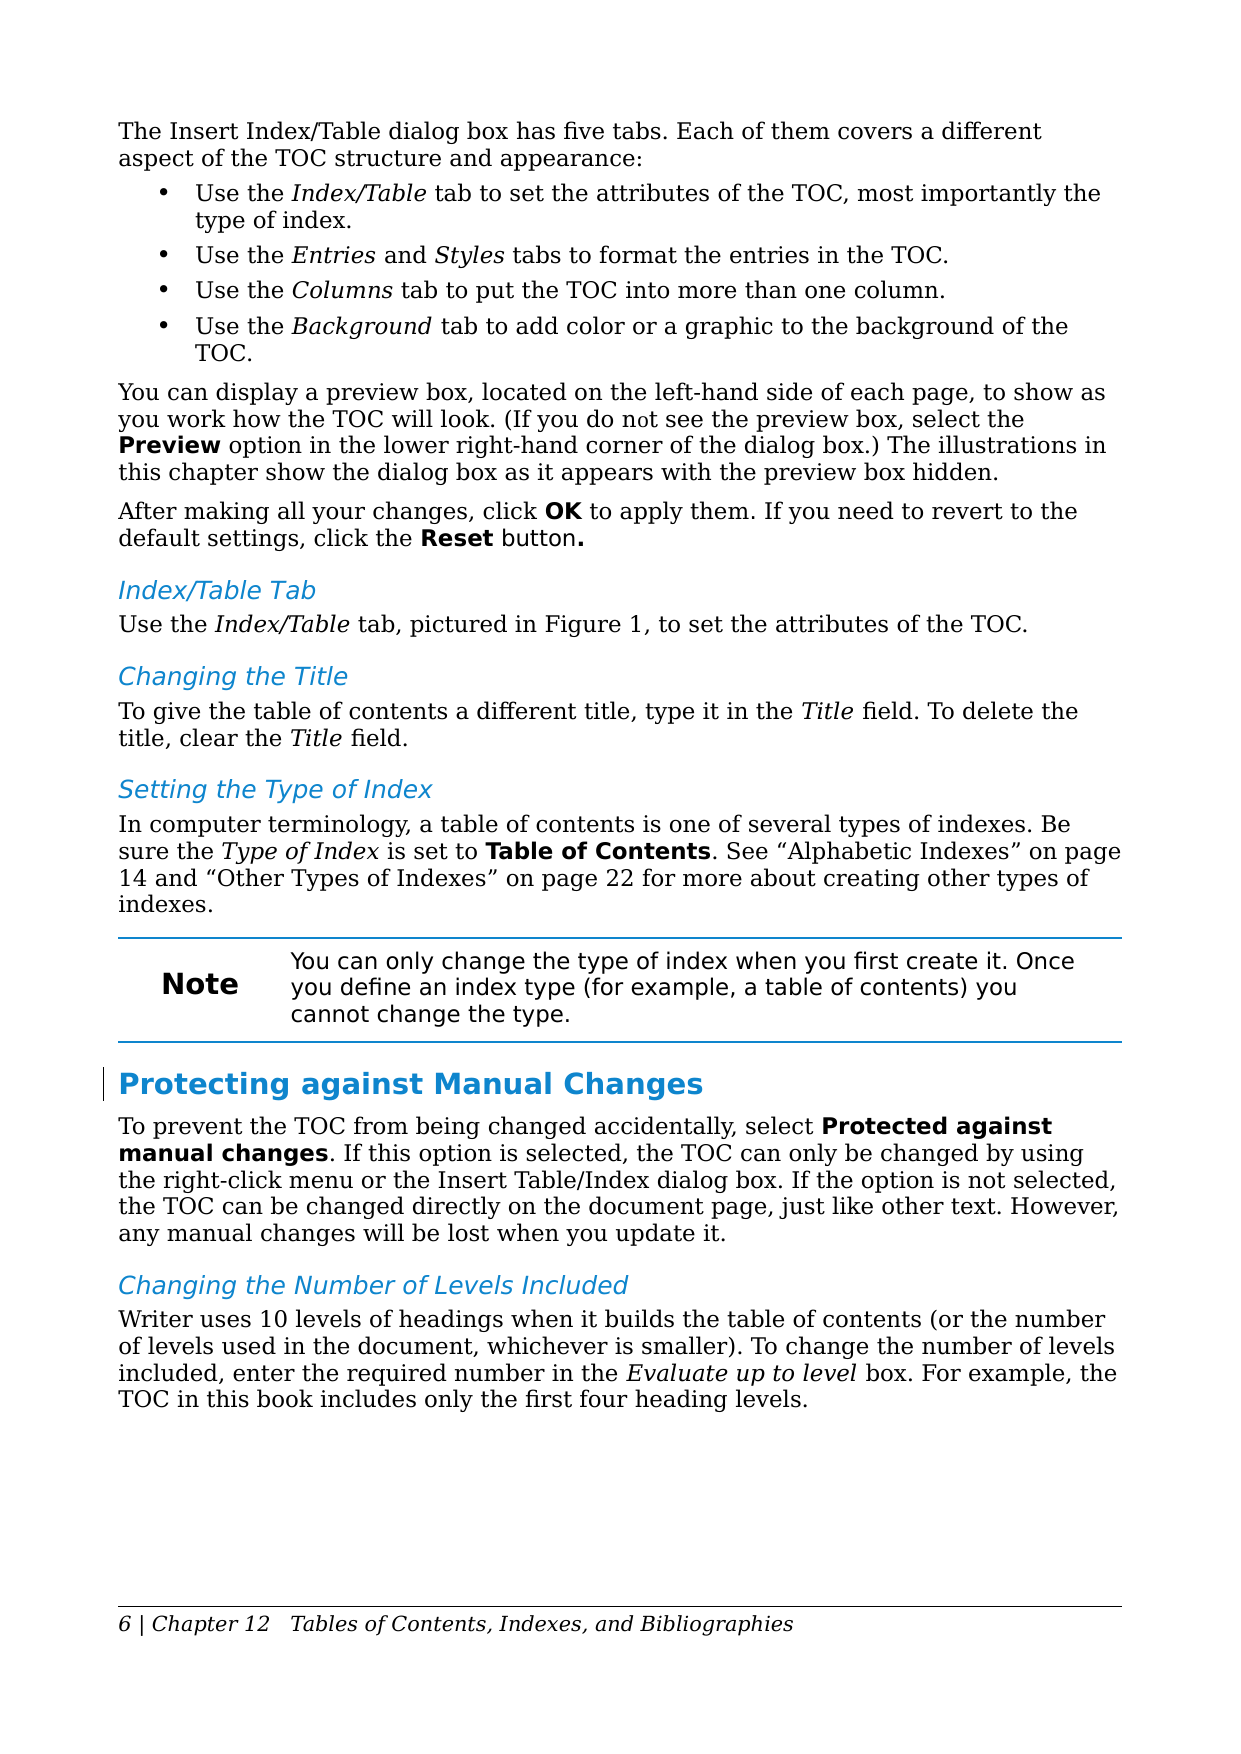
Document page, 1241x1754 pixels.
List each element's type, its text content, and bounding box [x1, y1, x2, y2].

subtitle Changing the Number of Levels Included [118, 1271, 1122, 1300]
subtitle Index/Table Tab [118, 576, 1122, 605]
list Use the Background tab to add color or a graphic to the background of the TOC. [156, 311, 1122, 367]
subtitle Protecting against Manual Changes [118, 1067, 1122, 1101]
list Use the Entries and Styles tabs to format the entries in the TOC. [156, 240, 1122, 269]
subtitle Changing the Title [118, 662, 1122, 692]
text Writer uses 10 levels of headings when it builds the table of contents (or the number of levels used in the document, whichever is smaller). To change the number of levels included, enter the required number in the Evaluate up to level box. For example, the TOC in this book includes only the first four heading levels. [118, 1307, 1122, 1413]
list Use the Columns tab to put the TOC into more than one column. [156, 275, 1122, 304]
subtitle Setting the Type of Index [118, 776, 1122, 805]
list The Insert Index/Table dialog box has five tabs. Each of them covers a different aspect of the TOC structure and appearance: [118, 118, 1122, 171]
text You can display a preview box, located on the left-hand side of each page, to show as you work how the TOC will look. (If you do not see the preview box, select the Preview option in the lower right-hand corner of the dialog box.) The illustrations in this chapter show the dialog box as it appears with the preview box hidden. [118, 379, 1122, 486]
list Use the Index/Table tab to set the attributes of the TOC, most importantly the type of index. [156, 178, 1122, 234]
text After making all your changes, click OK to apply them. If you need to revert to the default settings, click the Reset button. [118, 498, 1122, 552]
list In computer terminology, a table of contents is one of several types of indexes. Be sure the Type of Index is set to Table of Contents. See “Alphabetic Indexes” on page 14 and “Other Types of Indexes” on page 22 for more about creating other types of indexes. [118, 811, 1122, 918]
table_header You can only change the type of index when you first create it. Once you define an index type (for example, a table of contents) you cannot change the type. [281, 939, 1122, 1041]
text Use the Index/Table tab, pictured in Figure 1, to set the attributes of the TOC. [118, 612, 1122, 638]
text To prevent the TOC from being changed accidentally, select Protected against manual changes. If this option is selected, the TOC can only be changed by using the right-click menu or the Insert Table/Index dialog box. If the option is not selected, the TOC can be changed directly on the document page, just like other text. However, any manual changes will be lost when you update it. [118, 1113, 1122, 1247]
table_header Note [118, 939, 281, 1041]
text To give the table of contents a different title, type it in the Title field. To delete the title, clear the Title field. [118, 698, 1122, 751]
